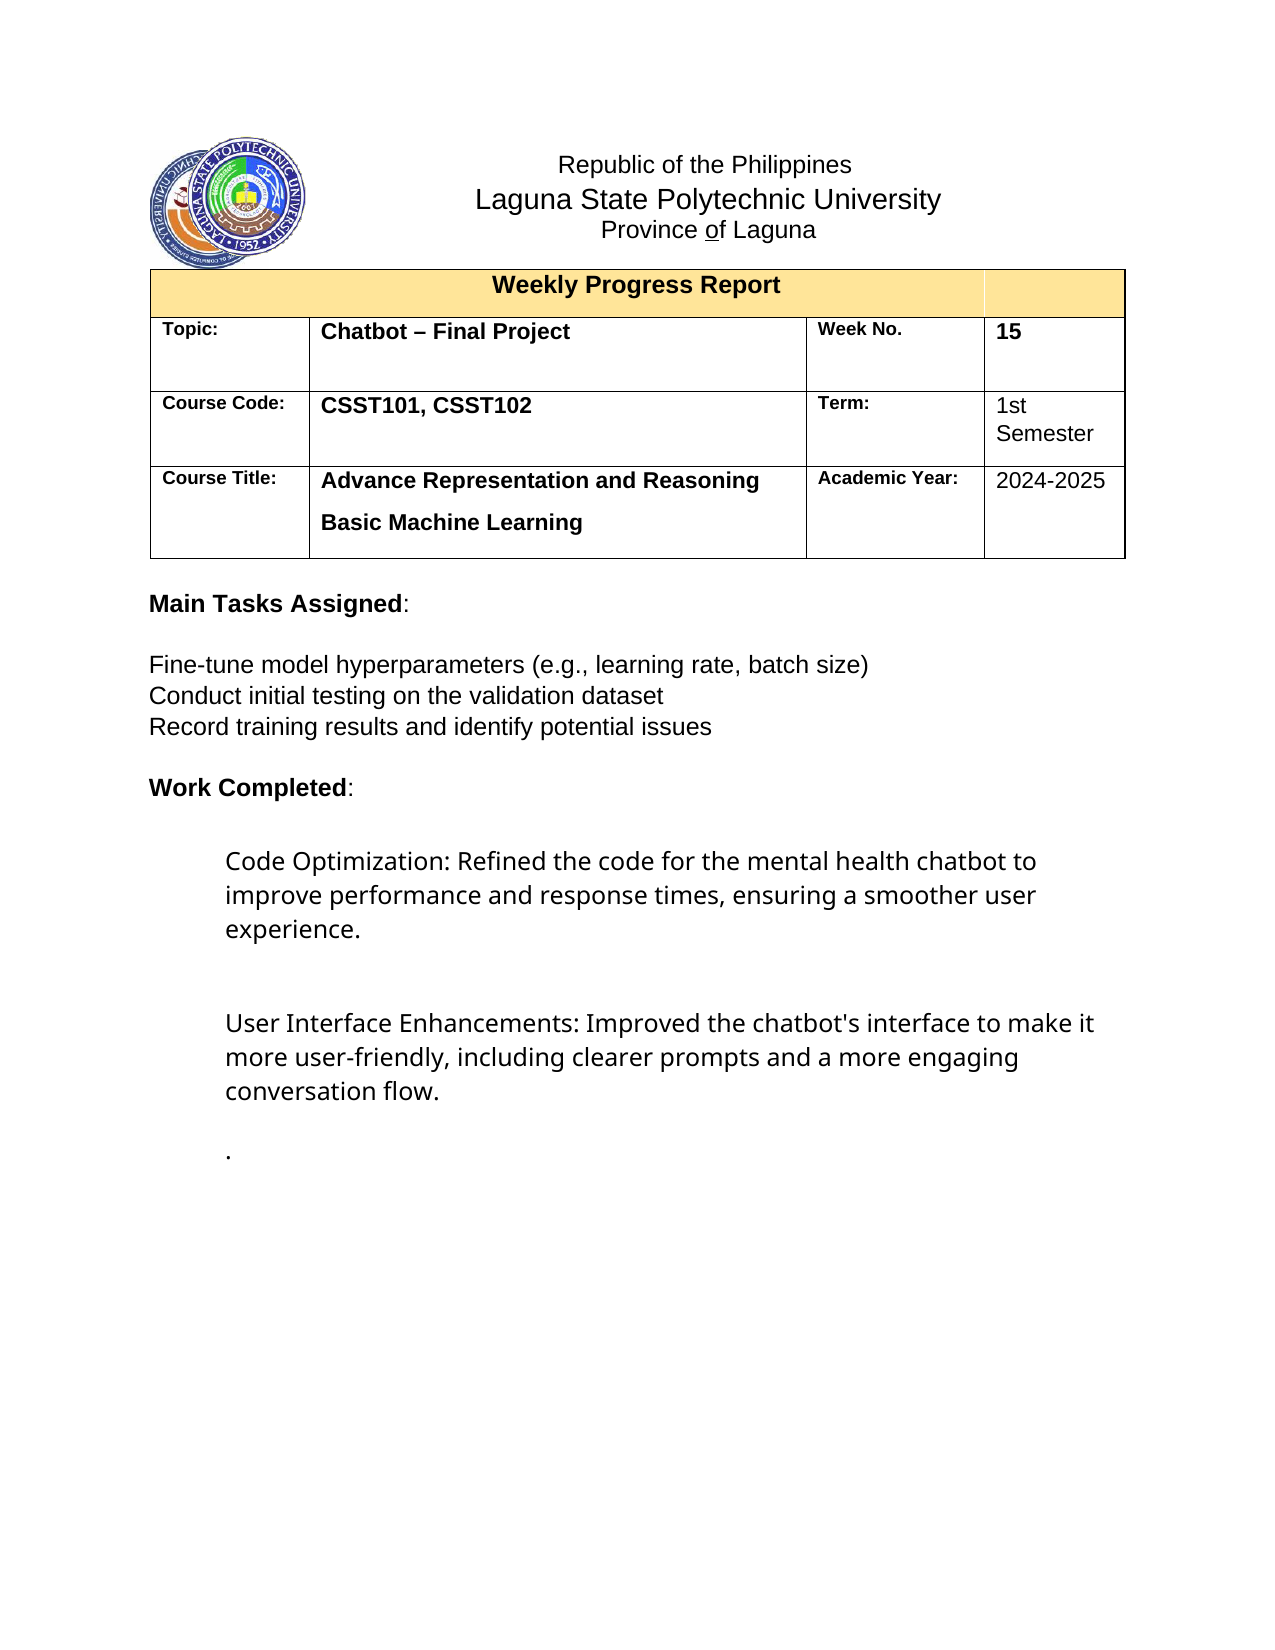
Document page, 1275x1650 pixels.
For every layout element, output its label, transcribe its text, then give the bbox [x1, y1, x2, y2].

text User Interface Enhancements: Improved the chatbot's interface to make it more user-friendly, including clearer prompts and a more engaging conversation flow. [225, 971, 1131, 1107]
text Conduct initial testing on the validation dataset [148, 681, 1131, 710]
table_header [806, 270, 984, 317]
table_header [151, 270, 309, 317]
table_cell 1st Semester [985, 392, 1124, 466]
table_cell Term: [807, 392, 984, 466]
text Laguna State Polytechnic University [303, 182, 1077, 215]
table_cell 2024-2025 [985, 467, 1124, 557]
table_cell Academic Year: [807, 467, 984, 557]
text Fine-tune model hyperparameters (e.g., learning rate, batch size) [148, 650, 1131, 679]
text Code Optimization: Refined the code for the mental health chatbot to improve performance and response times, ensuring a smoother user experience. [225, 844, 1131, 946]
text . [225, 1132, 1131, 1166]
table_cell Course Code: [151, 392, 309, 466]
table_header Weekly Progress Report [309, 270, 806, 317]
text Work Completed: [148, 773, 1131, 801]
table_cell Chatbot – Final Project [310, 318, 806, 391]
table_cell 15 [985, 318, 1124, 391]
text Record training results and identify potential issues [148, 711, 1131, 740]
table_cell Course Title: [151, 467, 309, 557]
text Main Tasks Assigned: [148, 589, 1131, 618]
table_header [985, 270, 1124, 317]
table_cell Week No. [807, 318, 984, 391]
table_cell Advance Representation and Reasoning Basic Machine Learning [310, 467, 806, 557]
table_cell CSST101, CSST102 [310, 392, 806, 466]
table_cell Topic: [151, 318, 309, 391]
text Province of Laguna [284, 215, 1077, 244]
text Republic of the Philippines [285, 150, 1077, 179]
